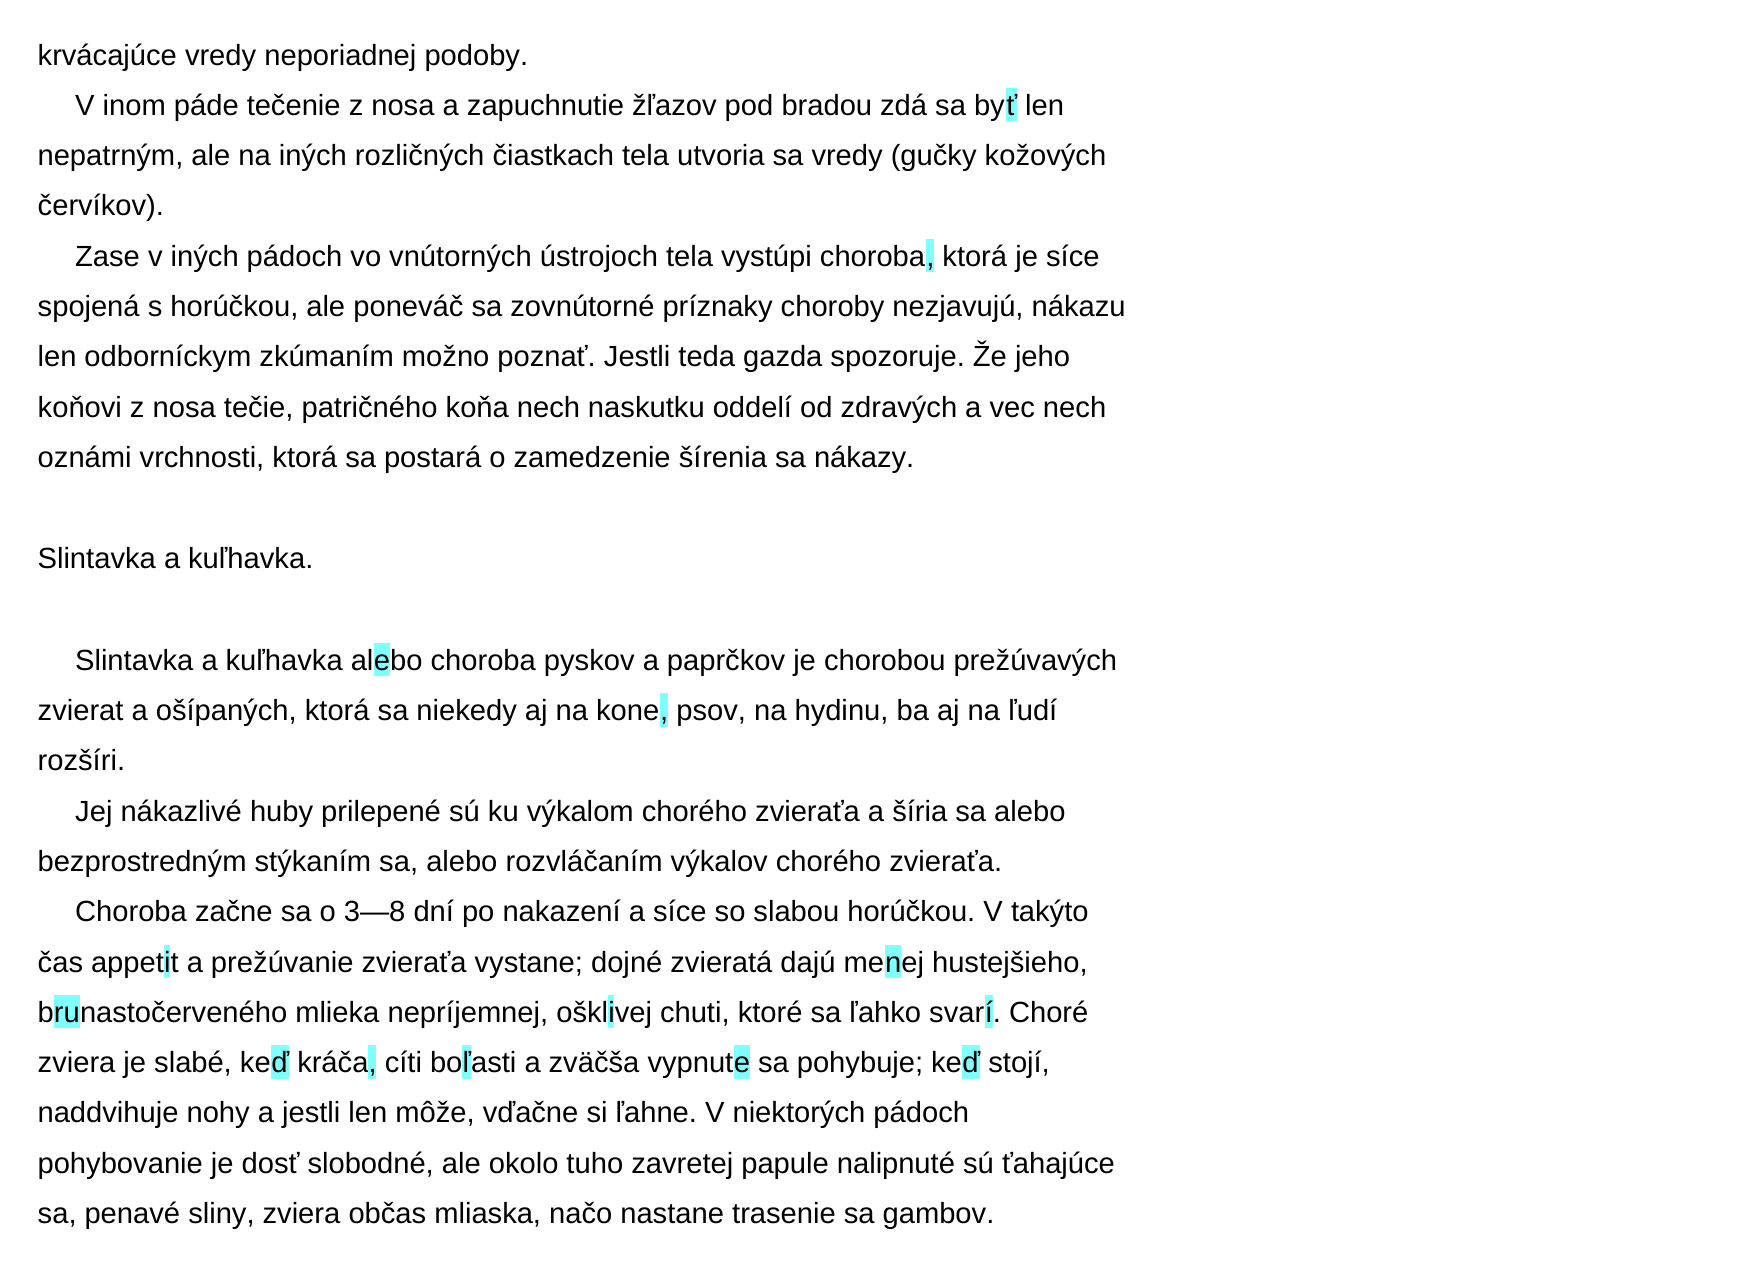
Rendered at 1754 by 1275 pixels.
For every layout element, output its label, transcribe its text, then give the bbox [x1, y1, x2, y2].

text Jej nákazlivé huby prilepené sú ku výkalom chorého zvieraťa a šíria sa alebo bezprostredným stýkaním sa, alebo rozvláčaním výkalov chorého zvieraťa. [37, 794, 1130, 877]
text Slintavka a kuľhavka. [37, 541, 1130, 575]
text krvácajúce vredy neporiadnej podoby. [37, 37, 1130, 71]
text Zase v iných pádoch vo vnútorných ústrojoch tela vystúpi choroba, ktorá je síce spojená s horúčkou, ale poneváč sa zovnútorné príznaky choroby nezjavujú, nákazu len odborníckym zkúmaním možno poznať. Jestli teda gazda spozoruje. Že jeho koňovi z nosa tečie, patričného koňa nech naskutku oddelí od zdravých a vec nech oznámi vrchnosti, ktorá sa postará o zamedzenie ší­renia sa nákazy. [37, 239, 1130, 473]
text Slintavka a kuľhavka alebo choroba pyskov a paprčkov je chorobou prežúvavých zvierat a ošípaných, ktorá sa niekedy aj na kone, psov, na hydinu, ba aj na ľudí rozšíri. [37, 643, 1130, 777]
text V inom páde tečenie z nosa a zapuchnutie žľazov pod bradou zdá sa byť len nepatrným, ale na iných rozličných čiastkach tela utvoria sa vredy (gučky kožových červíkov). [37, 88, 1130, 222]
text Choroba začne sa o 3—8 dní po nakazení a síce so slabou horúčkou. V takýto čas appetit a prežúvanie zvieraťa vystane; dojné zvieratá dajú menej hustejšieho, brunastočerveného mlieka neprí­jemnej, ošklivej chuti, ktoré sa ľahko svarí. Choré zviera je slabé, keď kráča, cíti boľasti a zväčša vypnute sa pohybuje; keď stojí, naddvihuje nohy a jestli len môže, vďačne si ľahne. V niektorých pádoch pohybovanie je dosť slobodné, ale okolo tuho zavretej papule nalipnuté sú ťahajúce sa, penavé sliny, zviera občas mliaska, načo nastane trasenie sa gambov. [37, 894, 1130, 1230]
